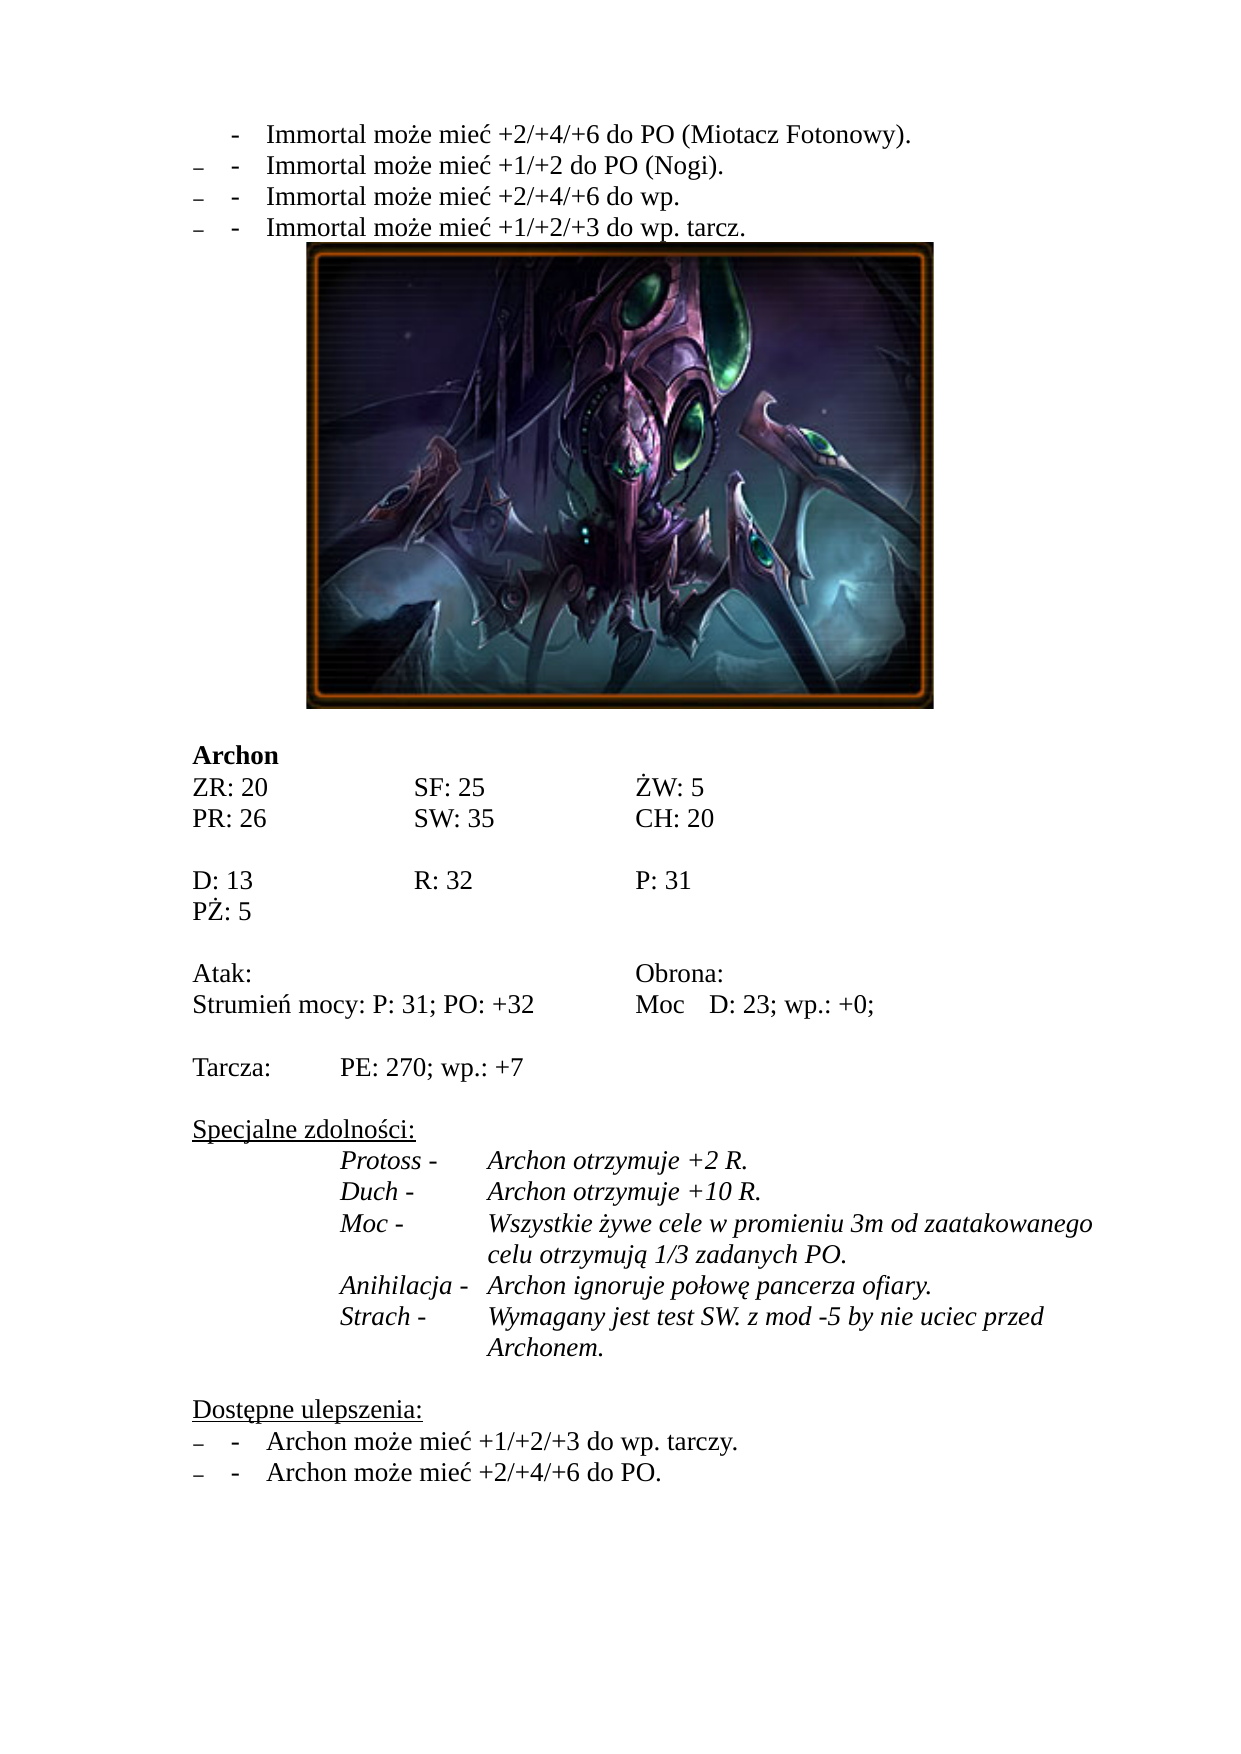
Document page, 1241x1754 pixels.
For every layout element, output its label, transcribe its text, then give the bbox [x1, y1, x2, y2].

text Moc - Wszystkie żywe cele w promieniu 3m od zaatakowanego celu otrzymują 1/3 zadanych PO. [118, 1207, 1122, 1269]
list - Immortal może mieć +1/+2 do PO (Nogi). [193, 149, 1122, 180]
text Duch - Archon otrzymuje +10 R. [118, 1176, 1122, 1207]
text Dostępne ulepszenia: [118, 1393, 1122, 1425]
list - Archon może mieć +1/+2/+3 do wp. tarczy. [193, 1425, 1122, 1456]
text Protoss - Archon otrzymuje +2 R. [118, 1144, 1122, 1176]
text Strach - Wymagany jest test SW. z mod -5 by nie uciec przed Archonem. [118, 1300, 1122, 1362]
text Anihilacja - Archon ignoruje połowę pancerza ofiary. [118, 1269, 1122, 1300]
list - Immortal może mieć +2/+4/+6 do PO (Miotacz Fotonowy). [193, 118, 1122, 149]
text Specjalne zdolności: [118, 1113, 1122, 1144]
text D: 13 R: 32 P: 31 [118, 864, 1122, 895]
text PŻ: 5 [118, 895, 1122, 926]
list - Immortal może mieć +2/+4/+6 do wp. [193, 180, 1122, 212]
list - Archon może mieć +2/+4/+6 do PO. [193, 1456, 1122, 1487]
text Archon [118, 739, 1122, 771]
text Tarcza: PE: 270; wp.: +7 [118, 1051, 1122, 1082]
text ZR: 20 SF: 25 ŻW: 5 [118, 771, 1122, 802]
text Atak: Obrona: [118, 957, 1122, 989]
text PR: 26 SW: 35 CH: 20 [118, 802, 1122, 833]
picture [306, 242, 934, 709]
list - Immortal może mieć +1/+2/+3 do wp. tarcz. [193, 212, 1122, 243]
text Strumień mocy: P: 31; PO: +32 Moc D: 23; wp.: +0; [118, 989, 1122, 1020]
